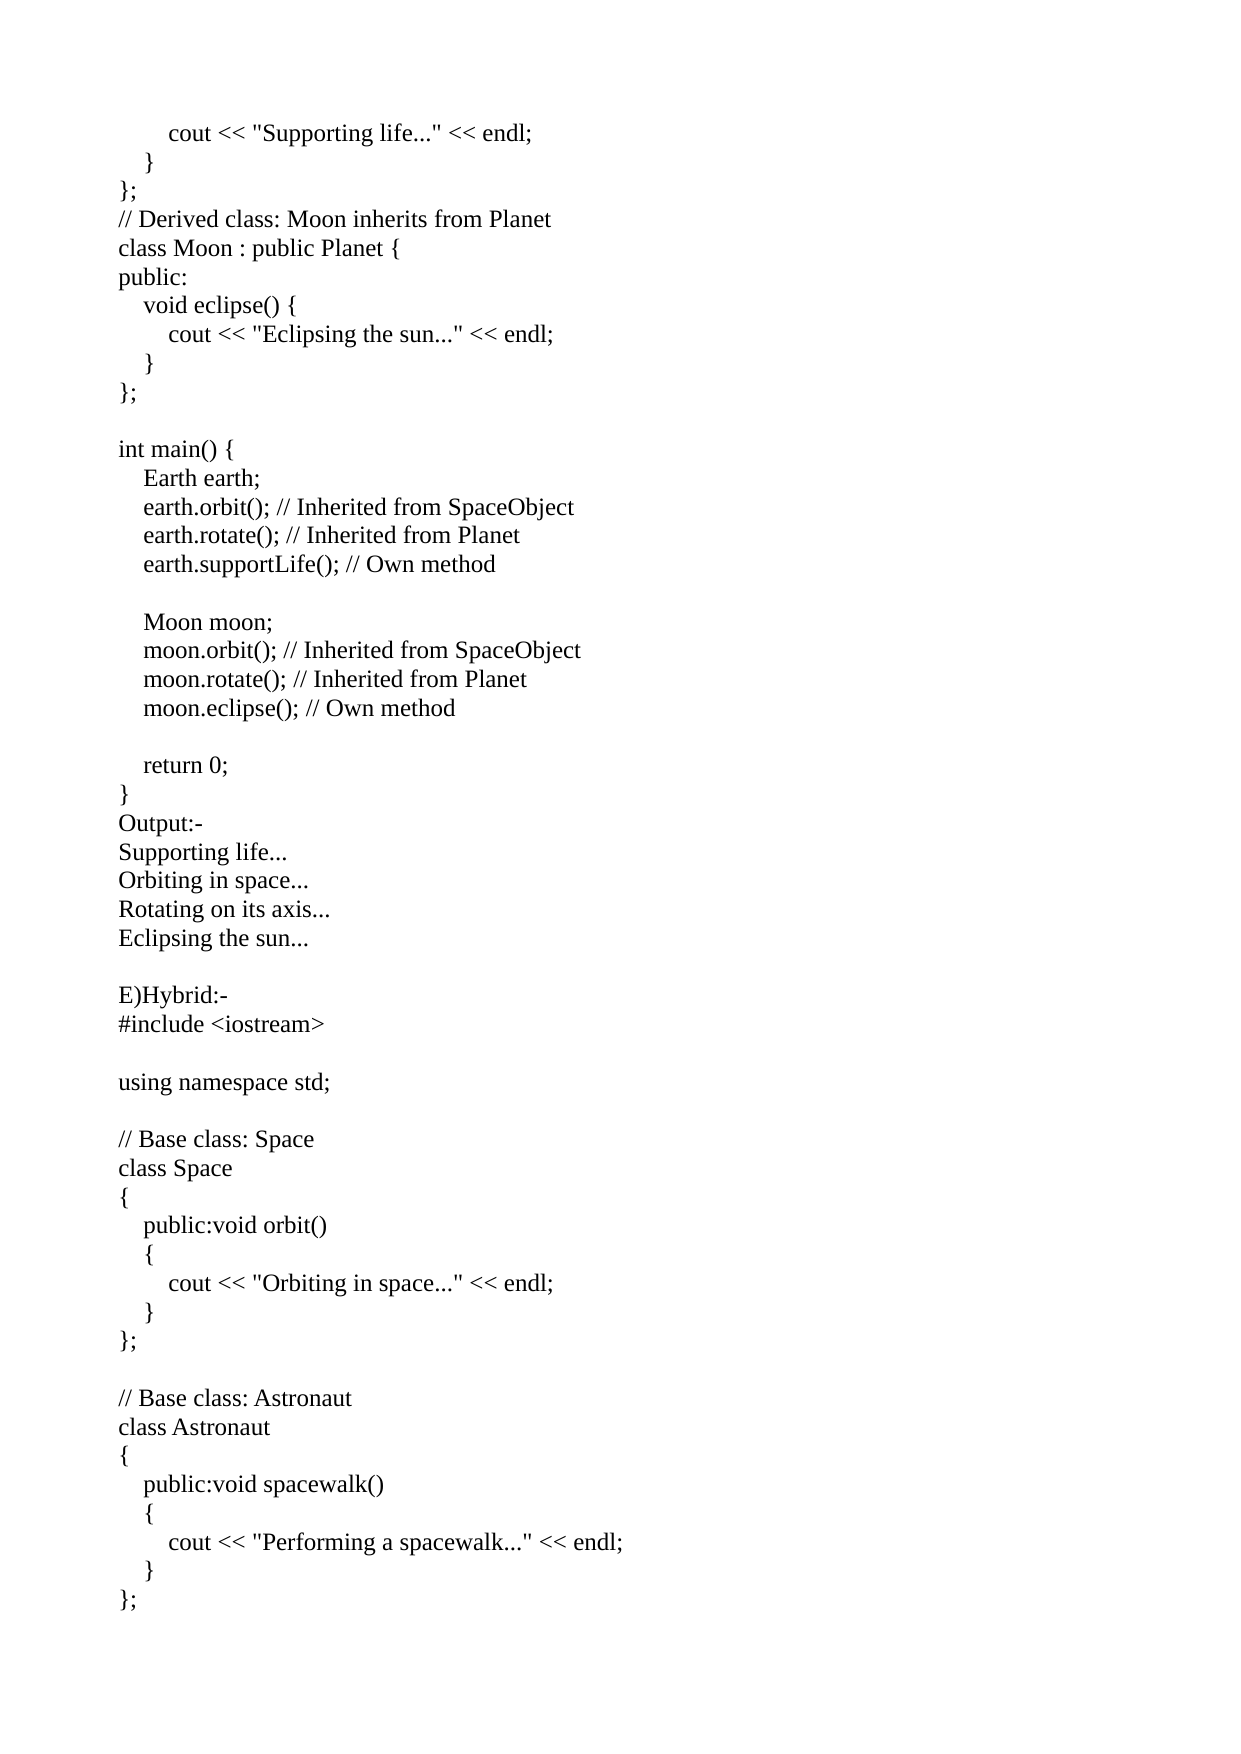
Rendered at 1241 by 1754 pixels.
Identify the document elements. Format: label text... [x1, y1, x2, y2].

text } [118, 779, 1122, 808]
text earth.orbit(); // Inherited from SpaceObject [118, 492, 1122, 521]
text void eclipse() { [118, 291, 1122, 319]
text moon.orbit(); // Inherited from SpaceObject [118, 636, 1122, 664]
text // Base class: Astronaut [118, 1383, 1122, 1412]
text }; [118, 1584, 1122, 1613]
text Rotating on its axis... [118, 894, 1122, 923]
text public:void spacewalk() [118, 1469, 1122, 1498]
text earth.supportLife(); // Own method [118, 549, 1122, 578]
text cout << "Performing a spacewalk..." << endl; [118, 1527, 1122, 1556]
text } [118, 147, 1122, 176]
text moon.rotate(); // Inherited from Planet [118, 664, 1122, 693]
text return 0; [118, 751, 1122, 779]
text { [118, 1498, 1122, 1527]
text class Moon : public Planet { [118, 233, 1122, 262]
text }; [118, 377, 1122, 406]
text Earth earth; [118, 463, 1122, 492]
text }; [118, 176, 1122, 204]
text } [118, 348, 1122, 377]
text Moon moon; [118, 607, 1122, 636]
text } [118, 1556, 1122, 1584]
text using namespace std; [118, 1067, 1122, 1096]
text earth.rotate(); // Inherited from Planet [118, 521, 1122, 549]
text int main() { [118, 434, 1122, 463]
text // Base class: Space [118, 1124, 1122, 1153]
text moon.eclipse(); // Own method [118, 693, 1122, 722]
text Eclipsing the sun... [118, 923, 1122, 952]
text public:void orbit() [118, 1211, 1122, 1239]
text Supporting life... [118, 837, 1122, 866]
text #include <iostream> [118, 1009, 1122, 1038]
text public: [118, 262, 1122, 291]
text Output:- [118, 808, 1122, 837]
text cout << "Orbiting in space..." << endl; [118, 1268, 1122, 1297]
text }; [118, 1326, 1122, 1354]
text class Space [118, 1153, 1122, 1182]
text cout << "Eclipsing the sun..." << endl; [118, 319, 1122, 348]
text Orbiting in space... [118, 866, 1122, 894]
text { [118, 1441, 1122, 1469]
text E)Hybrid:- [118, 981, 1122, 1009]
text class Astronaut [118, 1412, 1122, 1441]
text { [118, 1182, 1122, 1211]
text cout << "Supporting life..." << endl; [118, 118, 1122, 147]
text // Derived class: Moon inherits from Planet [118, 204, 1122, 233]
text } [118, 1297, 1122, 1326]
text { [118, 1239, 1122, 1268]
